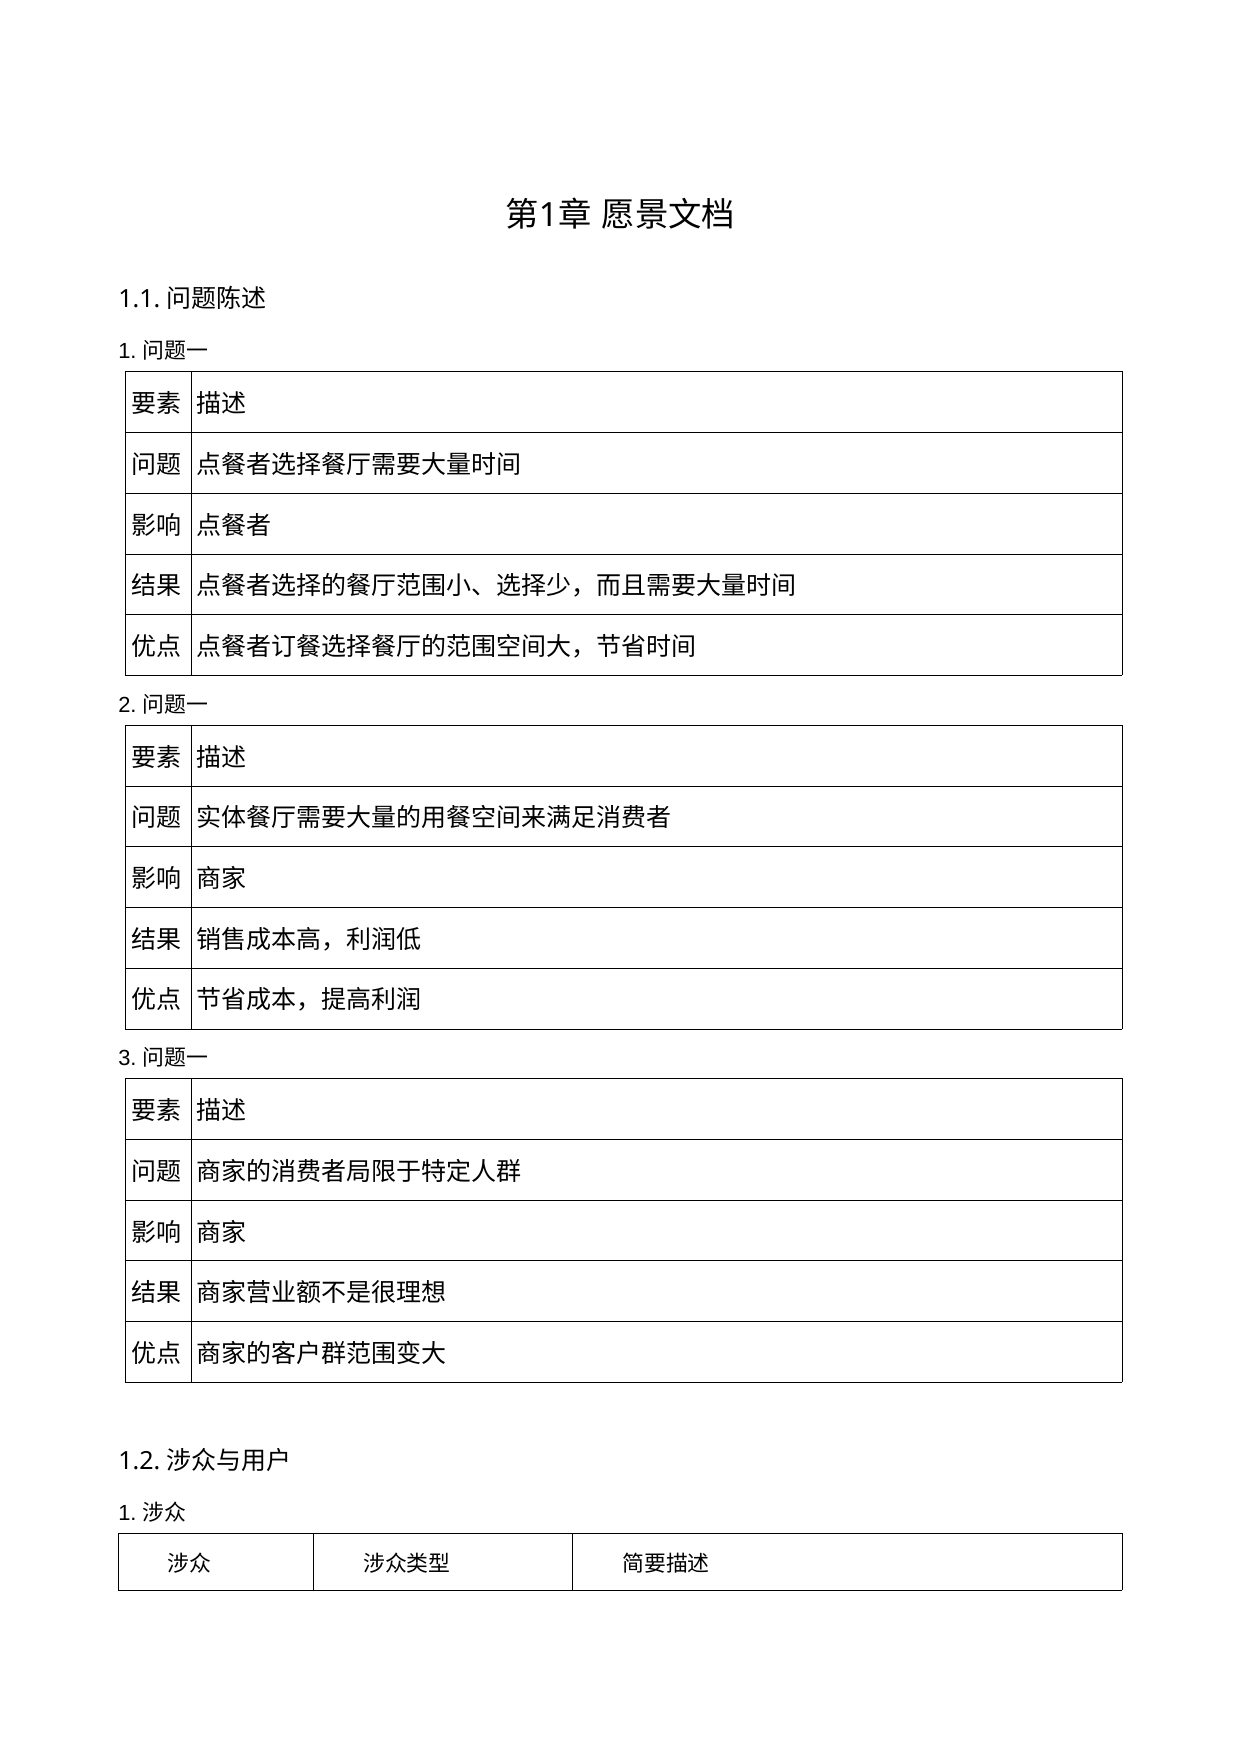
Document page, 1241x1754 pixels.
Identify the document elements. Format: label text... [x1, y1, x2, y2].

table_cell 销售成本高，利润低 [192, 908, 1122, 968]
table_cell 影响 [126, 494, 191, 553]
table_cell 问题 [126, 433, 191, 493]
table_cell 优点 [126, 615, 191, 675]
table_cell 节省成本，提高利润 [192, 969, 1122, 1028]
table_cell 商家 [192, 847, 1122, 907]
table_header 描述 [192, 1079, 1122, 1139]
table_cell 点餐者 [192, 494, 1122, 553]
table_cell 优点 [126, 969, 191, 1028]
table_cell 商家的客户群范围变大 [192, 1322, 1122, 1382]
table_cell 问题 [126, 787, 191, 846]
table_header 描述 [192, 726, 1122, 786]
table_header 涉众 [119, 1534, 313, 1589]
table_cell 结果 [126, 1261, 191, 1321]
table_header 涉众类型 [314, 1534, 572, 1589]
table_cell 实体餐厅需要大量的用餐空间来满足消费者 [192, 787, 1122, 846]
subtitle 涉众 [118, 1495, 1122, 1527]
subtitle 涉众与用户 [118, 1440, 1122, 1476]
table_cell 点餐者选择餐厅需要大量时间 [192, 433, 1122, 493]
table_cell 点餐者选择的餐厅范围小、选择少，而且需要大量时间 [192, 555, 1122, 614]
subtitle 问题一 [118, 687, 1122, 718]
table_cell 优点 [126, 1322, 191, 1382]
table_cell 结果 [126, 555, 191, 614]
subtitle 问题一 [118, 333, 1122, 365]
subtitle 问题一 [118, 1040, 1122, 1072]
subtitle 愿景文档 [118, 188, 1122, 236]
table_cell 影响 [126, 1201, 191, 1260]
table_cell 问题 [126, 1140, 191, 1200]
subtitle 问题陈述 [118, 278, 1122, 314]
table_header 要素 [126, 726, 191, 786]
table_cell 点餐者订餐选择餐厅的范围空间大，节省时间 [192, 615, 1122, 675]
table_cell 影响 [126, 847, 191, 907]
table_header 要素 [126, 1079, 191, 1139]
table_cell 结果 [126, 908, 191, 968]
table_header 要素 [126, 372, 191, 432]
table_cell 商家的消费者局限于特定人群 [192, 1140, 1122, 1200]
table_cell 商家营业额不是很理想 [192, 1261, 1122, 1321]
table_cell 商家 [192, 1201, 1122, 1260]
table_header 简要描述 [573, 1534, 1122, 1589]
table_header 描述 [192, 372, 1122, 432]
